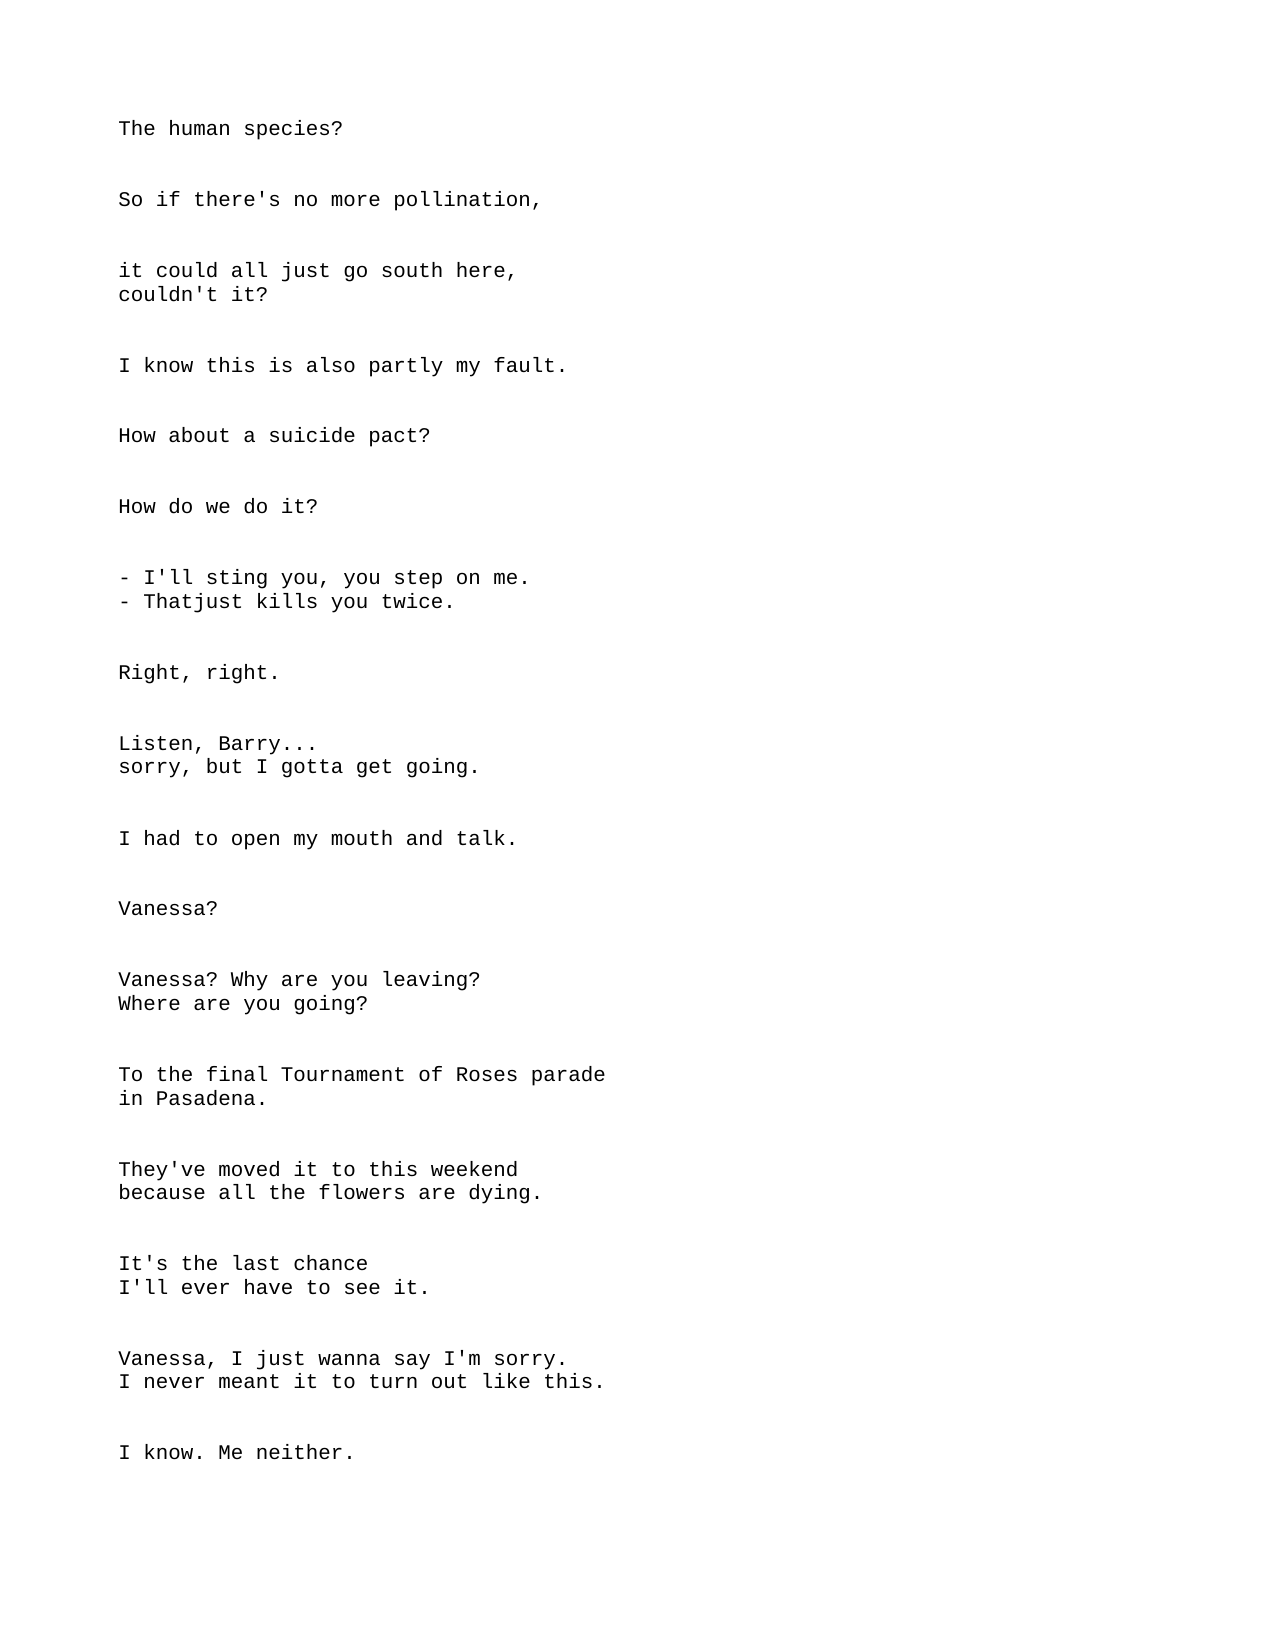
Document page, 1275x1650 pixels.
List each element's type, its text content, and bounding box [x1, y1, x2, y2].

text Listen, Barry... [118, 733, 1157, 757]
text So if there's no more pollination, [118, 189, 1157, 213]
text How do we do it? [118, 496, 1157, 520]
text sorry, but I gotta get going. [118, 757, 1157, 780]
text in Pasadena. [118, 1088, 1157, 1111]
text Where are you going? [118, 993, 1157, 1017]
text - I'll sting you, you step on me. [118, 567, 1157, 591]
text because all the flowers are dying. [118, 1182, 1157, 1206]
text It's the last chance [118, 1253, 1157, 1277]
text I had to open my mouth and talk. [118, 827, 1157, 851]
text couldn't it? [118, 284, 1157, 307]
text Right, right. [118, 662, 1157, 686]
text I know. Me neither. [118, 1442, 1157, 1466]
text The human species? [118, 118, 1157, 142]
text How about a suicide pact? [118, 426, 1157, 449]
text To the final Tournament of Roses parade [118, 1064, 1157, 1088]
text - Thatjust kills you twice. [118, 591, 1157, 615]
text it could all just go south here, [118, 260, 1157, 284]
text I never meant it to turn out like this. [118, 1371, 1157, 1395]
text They've moved it to this weekend [118, 1158, 1157, 1182]
text I'll ever have to see it. [118, 1277, 1157, 1300]
text Vanessa? Why are you leaving? [118, 969, 1157, 993]
text Vanessa, I just wanna say I'm sorry. [118, 1348, 1157, 1371]
text I know this is also partly my fault. [118, 354, 1157, 378]
text Vanessa? [118, 898, 1157, 922]
